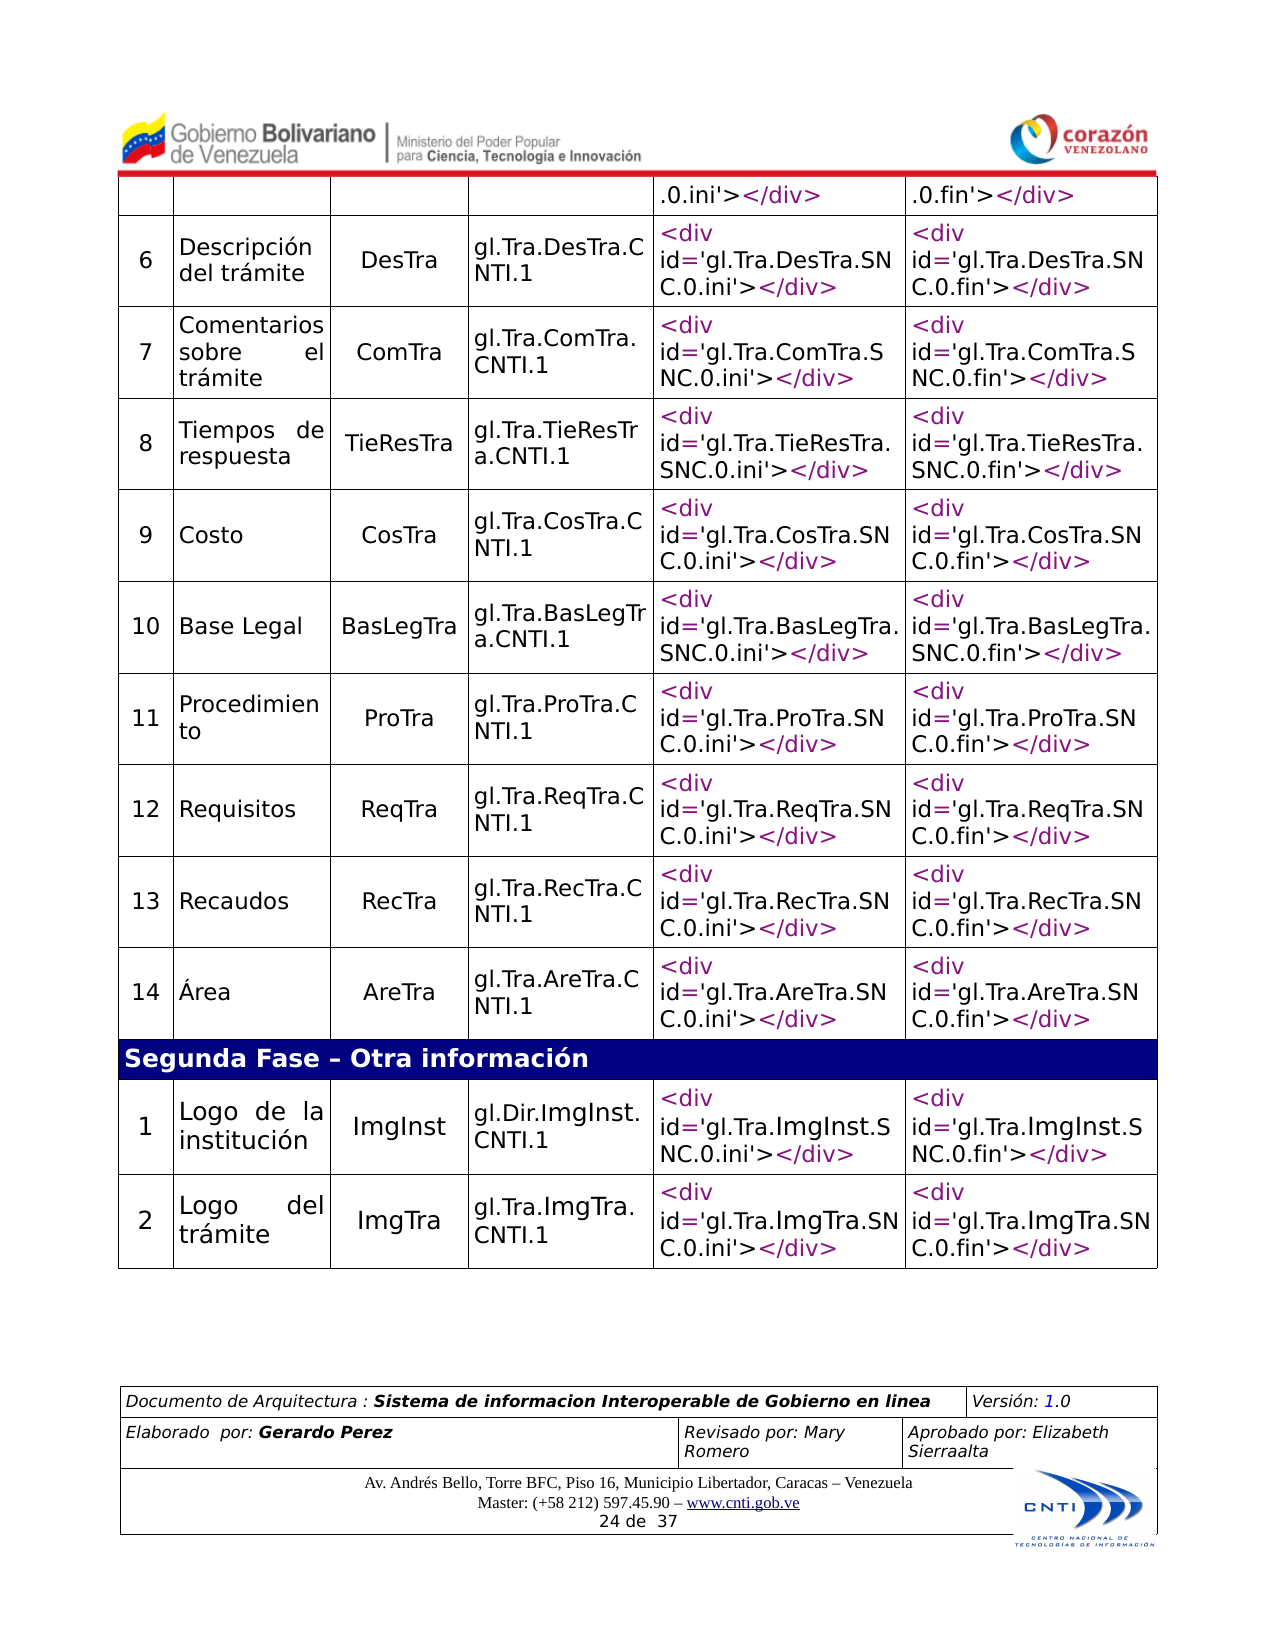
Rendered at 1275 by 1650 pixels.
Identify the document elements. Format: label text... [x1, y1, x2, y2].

table_cell Requisitos [174, 765, 330, 856]
picture [117, 107, 1157, 177]
table_cell 12 [119, 765, 173, 856]
table_cell <div id='gl.Tra.ImgTra.SNC.0.fin'></div> [906, 1175, 1157, 1267]
table_cell gl.Tra.CosTra.CNTI.1 [469, 490, 653, 581]
table_cell gl.Tra.AreTra.CNTI.1 [469, 948, 653, 1039]
table_cell <div id='gl.Tra.ReqTra.SNC.0.fin'></div> [906, 765, 1157, 856]
table_cell .0.fin'></div> [906, 177, 1157, 214]
table_cell <div id='gl.Tra.ProTra.SNC.0.fin'></div> [906, 674, 1157, 764]
table_cell ReqTra [331, 765, 468, 856]
table_cell [469, 177, 653, 214]
table_cell <div id='gl.Tra.ImgTra.SNC.0.ini'></div> [654, 1175, 905, 1267]
table_cell [331, 177, 468, 214]
table_cell CosTra [331, 490, 468, 581]
table_cell gl.Tra.TieResTra.CNTI.1 [469, 399, 653, 489]
table_cell Área [174, 948, 330, 1039]
table_cell gl.Tra.ReqTra.CNTI.1 [469, 765, 653, 856]
table_cell <div id='gl.Tra.TieResTra.SNC.0.fin'></div> [906, 399, 1157, 489]
table_cell RecTra [331, 857, 468, 947]
table_cell <div id='gl.Tra.DesTra.SNC.0.fin'></div> [906, 216, 1157, 306]
table_cell <div id='gl.Tra.DesTra.SNC.0.ini'></div> [654, 216, 905, 306]
table_cell <div id='gl.Tra.BasLegTra.SNC.0.fin'></div> [906, 582, 1157, 672]
table_cell 1 [119, 1080, 173, 1173]
table_cell [119, 177, 173, 214]
table_cell <div id='gl.Tra.TieResTra.SNC.0.ini'></div> [654, 399, 905, 489]
table_cell ImgTra [331, 1175, 468, 1267]
table_cell ComTra [331, 307, 468, 398]
table_cell 11 [119, 674, 173, 764]
table_cell <div id='gl.Tra.RecTra.SNC.0.fin'></div> [906, 857, 1157, 947]
table_cell <div id='gl.Tra.CosTra.SNC.0.ini'></div> [654, 490, 905, 581]
table_cell DesTra [331, 216, 468, 306]
picture [1013, 1468, 1156, 1548]
table_cell TieResTra [331, 399, 468, 489]
table_cell <div id='gl.Tra.AreTra.SNC.0.ini'></div> [654, 948, 905, 1039]
table_cell Recaudos [174, 857, 330, 947]
table_cell 10 [119, 582, 173, 672]
table_cell Tiempos de respuesta [174, 399, 330, 489]
table_cell .0.ini'></div> [654, 177, 905, 214]
table_cell 6 [119, 216, 173, 306]
table_cell Logo de la institución [174, 1080, 330, 1173]
table_cell 8 [119, 399, 173, 489]
table_cell Base Legal [174, 582, 330, 672]
table_cell gl.Dir.ImgInst.CNTI.1 [469, 1080, 653, 1173]
table_cell Descripción del trámite [174, 216, 330, 306]
table_cell Costo [174, 490, 330, 581]
table_cell 2 [119, 1175, 173, 1267]
table_cell BasLegTra [331, 582, 468, 672]
table_cell [174, 177, 330, 214]
table_cell <div id='gl.Tra.AreTra.SNC.0.fin'></div> [906, 948, 1157, 1039]
table_cell <div id='gl.Tra.ImgInst.SNC.0.ini'></div> [654, 1080, 905, 1173]
table_cell AreTra [331, 948, 468, 1039]
table_cell 13 [119, 857, 173, 947]
table_cell ProTra [331, 674, 468, 764]
table_cell 14 [119, 948, 173, 1039]
table_cell <div id='gl.Tra.BasLegTra.SNC.0.ini'></div> [654, 582, 905, 672]
table_cell <div id='gl.Tra.RecTra.SNC.0.ini'></div> [654, 857, 905, 947]
table_cell <div id='gl.Tra.ComTra.SNC.0.ini'></div> [654, 307, 905, 398]
table_cell 9 [119, 490, 173, 581]
table_cell <div id='gl.Tra.ImgInst.SNC.0.fin'></div> [906, 1080, 1157, 1173]
table_cell gl.Tra.RecTra.CNTI.1 [469, 857, 653, 947]
table_cell gl.Tra.ImgTra.CNTI.1 [469, 1175, 653, 1267]
table_cell gl.Tra.ProTra.CNTI.1 [469, 674, 653, 764]
table_cell <div id='gl.Tra.ReqTra.SNC.0.ini'></div> [654, 765, 905, 856]
table_cell Comentarios sobre el trámite [174, 307, 330, 398]
table_cell Segunda Fase – Otra información [119, 1040, 1157, 1079]
table_cell 7 [119, 307, 173, 398]
table_cell <div id='gl.Tra.ProTra.SNC.0.ini'></div> [654, 674, 905, 764]
table_cell gl.Tra.ComTra.CNTI.1 [469, 307, 653, 398]
table_cell gl.Tra.DesTra.CNTI.1 [469, 216, 653, 306]
table_cell <div id='gl.Tra.ComTra.SNC.0.fin'></div> [906, 307, 1157, 398]
table_cell ImgInst [331, 1080, 468, 1173]
table_cell Procedimiento [174, 674, 330, 764]
table_cell Logo del trámite [174, 1175, 330, 1267]
table_cell <div id='gl.Tra.CosTra.SNC.0.fin'></div> [906, 490, 1157, 581]
table_cell gl.Tra.BasLegTra.CNTI.1 [469, 582, 653, 672]
